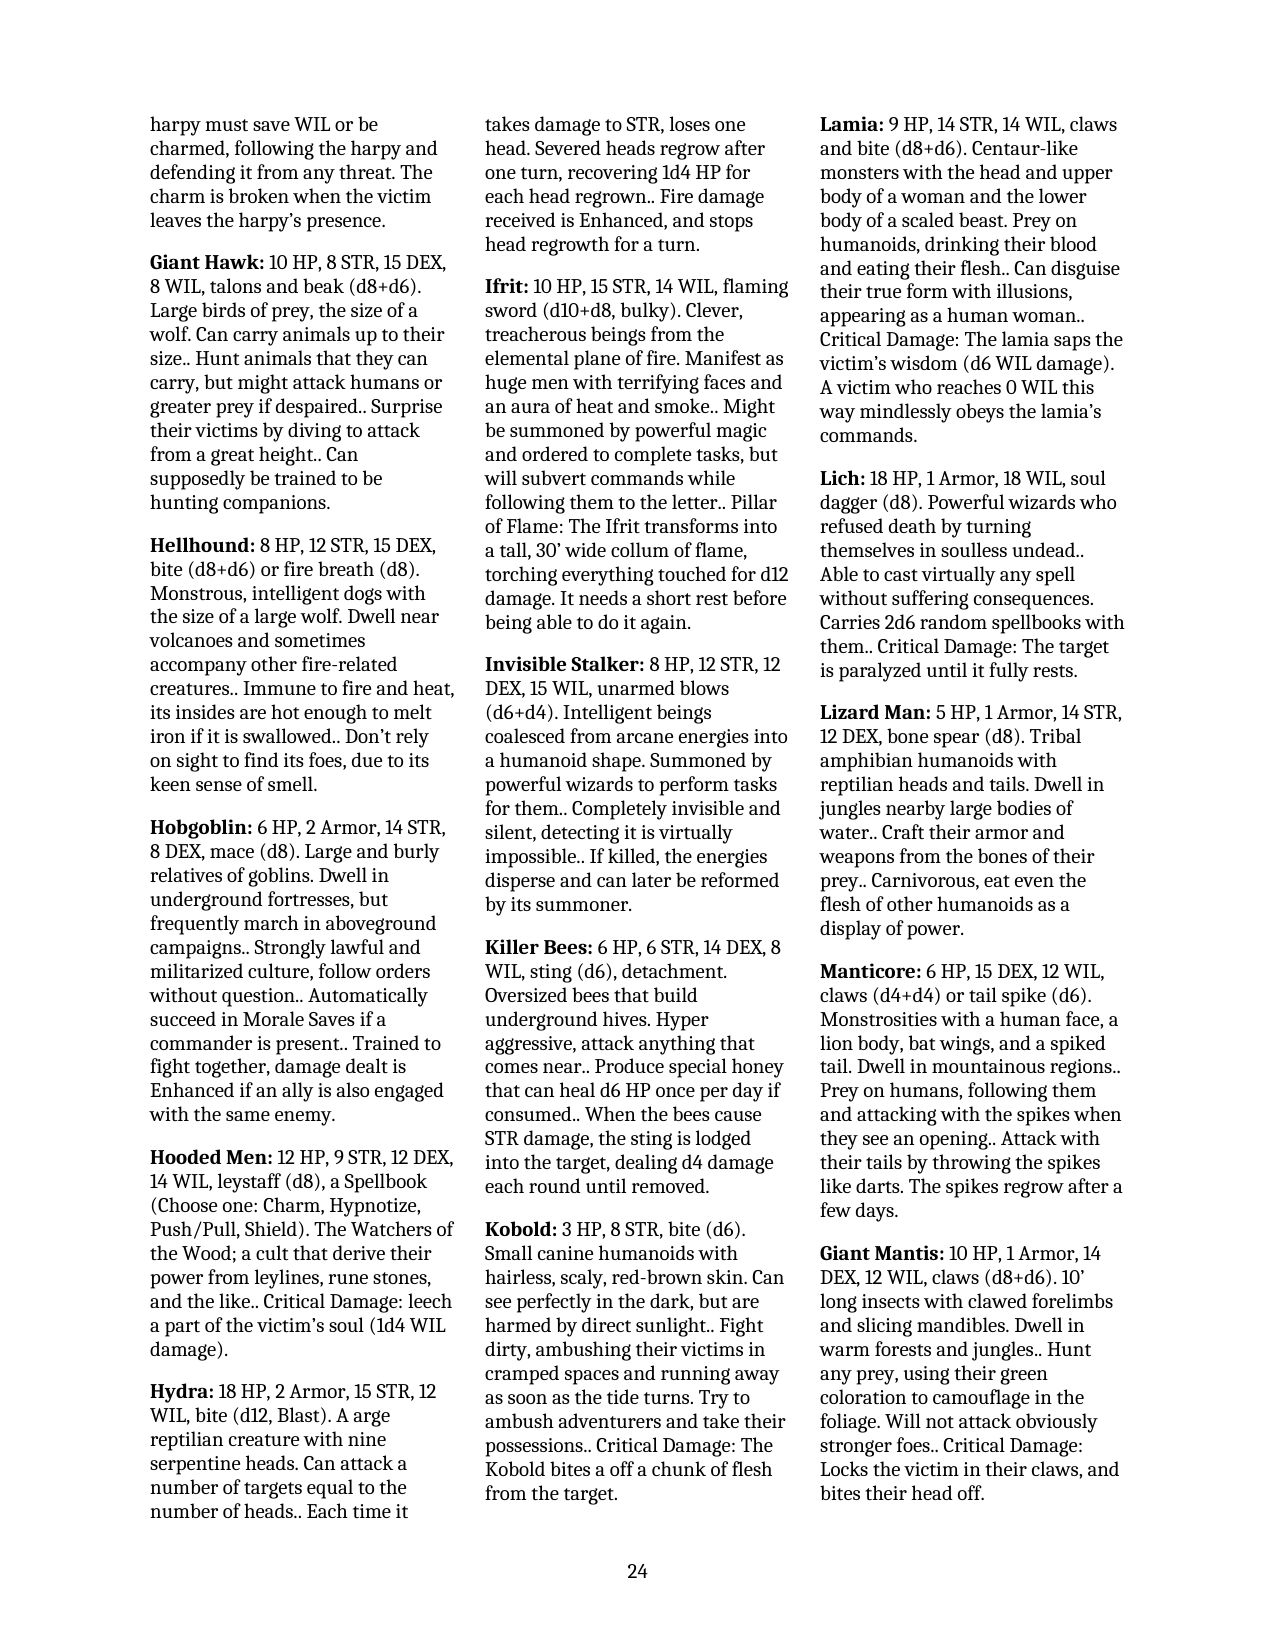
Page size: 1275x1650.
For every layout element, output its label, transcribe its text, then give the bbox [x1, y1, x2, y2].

text Lamia: 9 HP, 14 STR, 14 WIL, claws and bite (d8+d6). Centaur-like monsters with the head and upper body of a woman and the lower body of a scaled beast. Prey on humanoids, drinking their blood and eating their flesh.. Can disguise their true form with illusions, appearing as a human woman.. Critical Damage: The lamia saps the victim’s wisdom (d6 WIL damage). A victim who reaches 0 WIL this way mindlessly obeys the lamia’s commands. [820, 112, 1125, 448]
text Lich: 18 HP, 1 Armor, 18 WIL, soul dagger (d8). Powerful wizards who refused death by turning themselves in soulless undead.. Able to cast virtually any spell without suffering consequences. Carries 2d6 random spellbooks with them.. Critical Damage: The target is paralyzed until it fully rests. [820, 467, 1125, 682]
text Invisible Stalker: 8 HP, 12 STR, 12 DEX, 15 WIL, unarmed blows (d6+d4). Intelligent beings coalesced from arcane energies into a humanoid shape. Summoned by powerful wizards to perform tasks for them.. Completely invisible and silent, detecting it is virtually impossible.. If killed, the energies disperse and can later be reformed by its summoner. [485, 653, 790, 917]
text Killer Bees: 6 HP, 6 STR, 14 DEX, 8 WIL, sting (d6), detachment. Oversized bees that build underground hives. Hyper aggressive, attack anything that comes near.. Produce special honey that can heal d6 HP once per day if consumed.. When the bees cause STR damage, the sting is lodged into the target, dealing d4 damage each round until removed. [485, 935, 790, 1199]
text Giant Mantis: 10 HP, 1 Armor, 14 DEX, 12 WIL, claws (d8+d6). 10’ long insects with clawed forelimbs and slicing mandibles. Dwell in warm forests and jungles.. Hunt any prey, using their green coloration to camouflage in the foliage. Will not attack obviously stronger foes.. Critical Damage: Locks the victim in their claws, and bites their head off. [820, 1242, 1125, 1505]
text Lizard Man: 5 HP, 1 Armor, 14 STR, 12 DEX, bone spear (d8). Tribal amphibian humanoids with reptilian heads and tails. Dwell in jungles nearby large bodies of water.. Craft their armor and weapons from the bones of their prey.. Carnivorous, eat even the flesh of other humanoids as a display of power. [820, 701, 1125, 941]
text Manticore: 6 HP, 15 DEX, 12 WIL, claws (d4+d4) or tail spike (d6). Monstrosities with a human face, a lion body, bat wings, and a spiked tail. Dwell in mountainous regions.. Prey on humans, following them and attacking with the spikes when they see an opening.. Attack with their tails by throwing the spikes like darts. The spikes regrow after a few days. [820, 959, 1125, 1223]
text Giant Hawk: 10 HP, 8 STR, 15 DEX, 8 WIL, talons and beak (d8+d6). Large birds of prey, the size of a wolf. Can carry animals up to their size.. Hunt animals that they can carry, but might attack humans or greater prey if despaired.. Surprise their victims by diving to attack from a great height.. Can supposedly be trained to be hunting companions. [150, 251, 455, 514]
text Kobold: 3 HP, 8 STR, bite (d6). Small canine humanoids with hairless, scaly, red-brown skin. Can see perfectly in the dark, but are harmed by direct sunlight.. Fight dirty, ambushing their victims in cramped spaces and running away as soon as the tide turns. Try to ambush adventurers and take their possessions.. Critical Damage: The Kobold bites a off a chunk of flesh from the target. [485, 1218, 790, 1505]
text Ifrit: 10 HP, 15 STR, 14 WIL, flaming sword (d10+d8, bulky). Clever, treacherous beings from the elemental plane of fire. Manifest as huge men with terrifying faces and an aura of heat and smoke.. Might be summoned by powerful magic and ordered to complete tasks, but will subvert commands while following them to the letter.. Pillar of Flame: The Ifrit transforms into a tall, 30’ wide collum of flame, torching everything touched for d12 damage. It needs a short rest before being able to do it again. [485, 275, 790, 634]
text Hobgoblin: 6 HP, 2 Armor, 14 STR, 8 DEX, mace (d8). Large and burly relatives of goblins. Dwell in underground fortresses, but frequently march in aboveground campaigns.. Strongly lawful and militarized culture, follow orders without question.. Automatically succeed in Morale Saves if a commander is present.. Trained to fight together, damage dealt is Enhanced if an ally is also engaged with the same enemy. [150, 816, 455, 1127]
text takes damage to STR, loses one head. Severed heads regrow after one turn, recovering 1d4 HP for each head regrown.. Fire damage received is Enhanced, and stops head regrowth for a turn. [485, 112, 790, 256]
text Hellhound: 8 HP, 12 STR, 15 DEX, bite (d8+d6) or fire breath (d8). Monstrous, intelligent dogs with the size of a large wolf. Dwell near volcanoes and sometimes accompany other fire-related creatures.. Immune to fire and heat, its insides are hot enough to melt iron if it is swallowed.. Don’t rely on sight to find its foes, due to its keen sense of smell. [150, 533, 455, 797]
text Hooded Men: 12 HP, 9 STR, 12 DEX, 14 WIL, leystaff (d8), a Spellbook (Choose one: Charm, Hypnotize, Push/Pull, Shield). The Watchers of the Wood; a cult that derive their power from leylines, rune stones, and the like.. Critical Damage: leech a part of the victim’s soul (1d4 WIL damage). [150, 1146, 455, 1361]
text Hydra: 18 HP, 2 Armor, 15 STR, 12 WIL, bite (d12, Blast). A arge reptilian creature with nine serpentine heads. Can attack a number of targets equal to the number of heads.. Each time it [150, 1380, 455, 1524]
text harpy must save WIL or be charmed, following the harpy and defending it from any threat. The charm is broken when the victim leaves the harpy’s presence. [150, 112, 455, 232]
